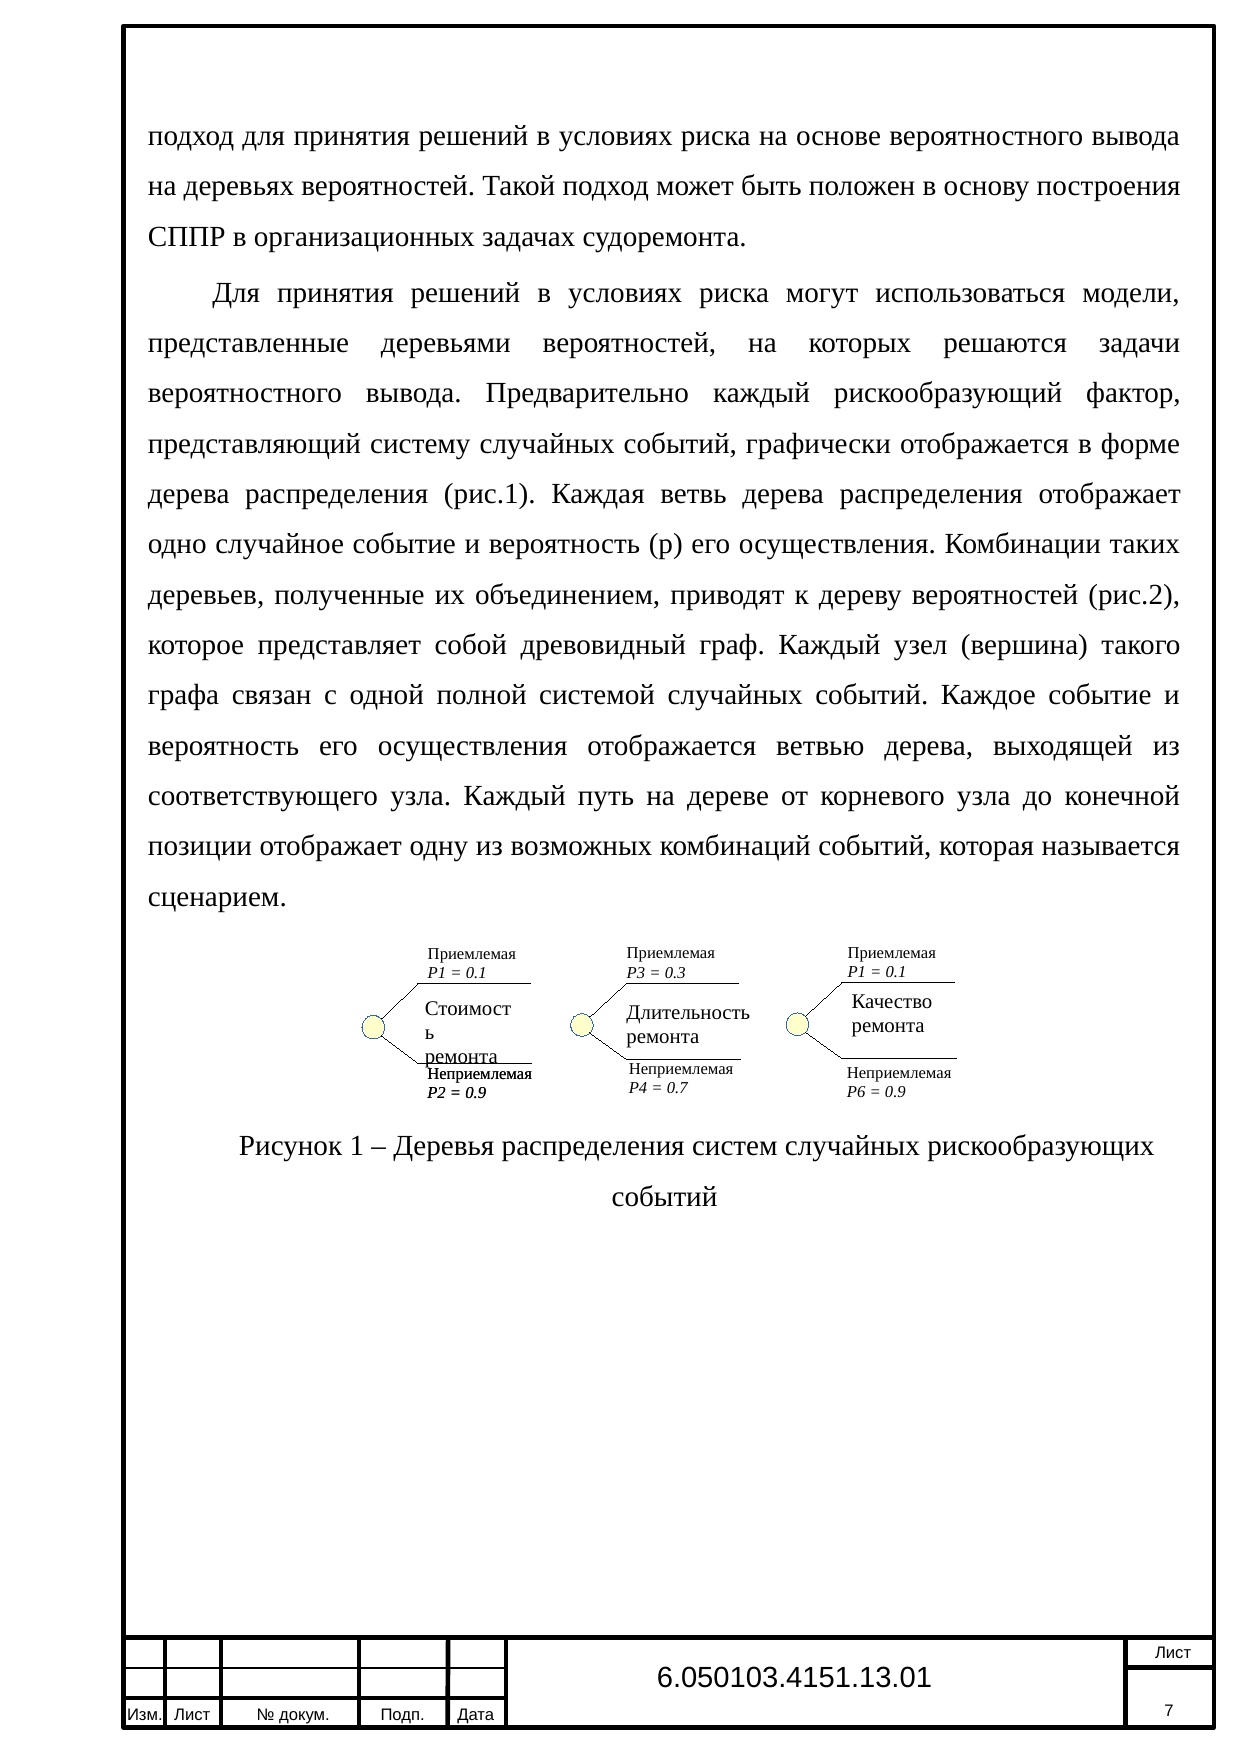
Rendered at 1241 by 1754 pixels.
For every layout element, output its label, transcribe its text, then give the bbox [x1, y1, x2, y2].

text Для принятия решений в условиях риска могут использоваться модели, представленные деревьями вероятностей, на которых решаются задачи вероятностного вывода. Предварительно каждый рискообразующий фактор, представляющий систему случайных событий, графически отображается в форме дерева распределения (рис.1). Каждая ветвь дерева распределения отображает одно случайное событие и вероятность (р) его осуществления. Комбинации таких деревьев, полученные их объединением, приводят к дереву вероятностей (рис.2), которое представляет собой древовидный граф. Каждый узел (вершина) такого графа связан с одной полной системой случайных событий. Каждое событие и вероятность его осуществления отображается ветвью дерева, выходящей из соответствующего узла. Каждый путь на дереве от корневого узла до конечной позиции отображает одну из возможных комбинаций событий, которая называется сценарием. [148, 275, 1181, 912]
text подход для принятия решений в условиях риска на основе вероятностного вывода на деревьях вероятностей. Такой подход может быть положен в основу построения СППР в организационных задачах судоремонта. [148, 118, 1181, 252]
text Рисунок 1 – Деревья распределения систем случайных рискообразующих событий [148, 935, 1181, 1212]
